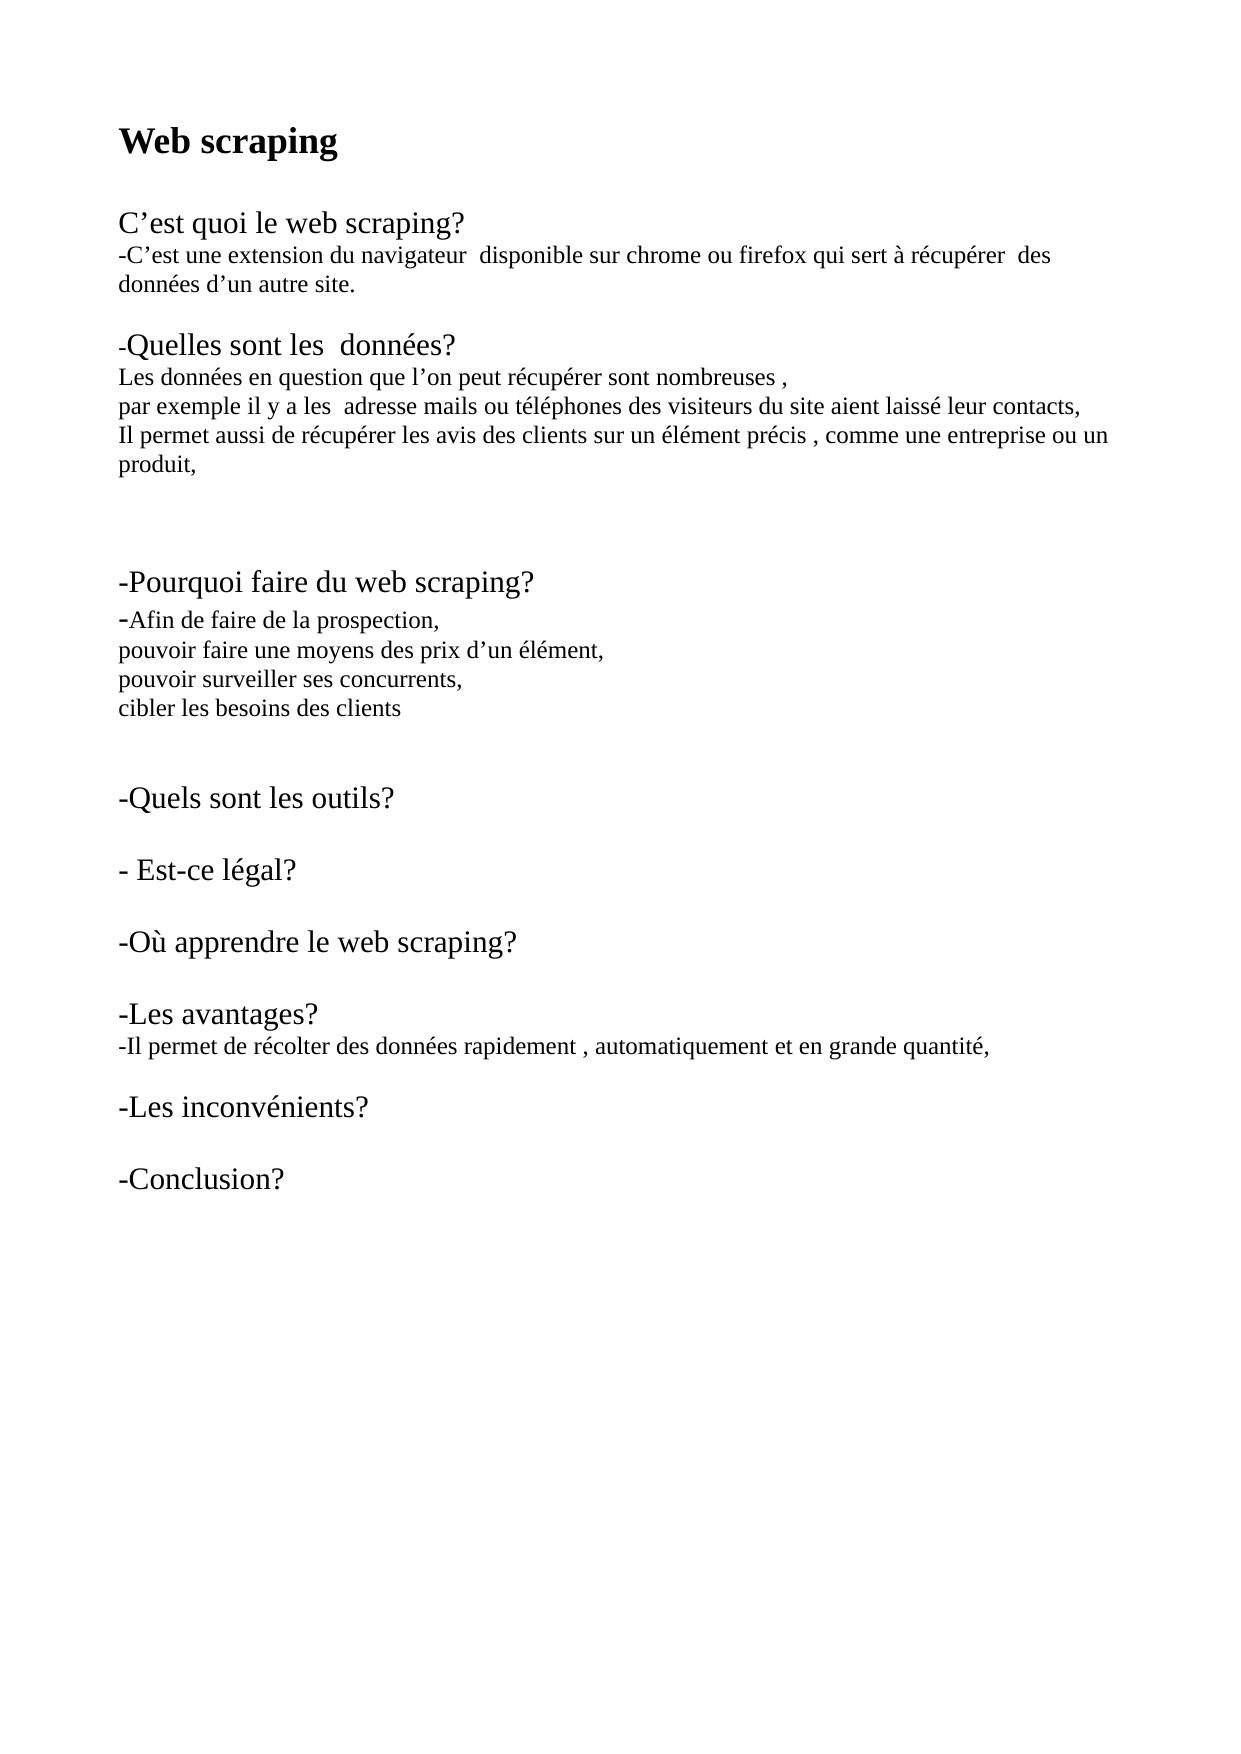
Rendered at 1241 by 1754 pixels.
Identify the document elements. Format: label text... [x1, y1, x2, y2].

text -Il permet de récolter des données rapidement , automatiquement et en grande quantité, [118, 1031, 1122, 1060]
text Il permet aussi de récupérer les avis des clients sur un élément précis , comme une entreprise ou un produit, [118, 420, 1122, 477]
text Web scraping [118, 118, 1122, 161]
text - Est-ce légal? [118, 851, 1122, 887]
text pouvoir surveiller ses concurrents, [118, 664, 1122, 693]
text -Conclusion? [118, 1160, 1122, 1196]
text cibler les besoins des clients [118, 693, 1122, 722]
text -Quelles sont les données? [118, 327, 1122, 362]
text -Pourquoi faire du web scraping? [118, 564, 1122, 600]
text -C’est une extension du navigateur disponible sur chrome ou firefox qui sert à récupérer des données d’un autre site. [118, 240, 1122, 298]
text par exemple il y a les adresse mails ou téléphones des visiteurs du site aient laissé leur contacts, [118, 391, 1122, 420]
text -Où apprendre le web scraping? [118, 923, 1122, 959]
text C’est quoi le web scraping? [118, 204, 1122, 240]
text -Quels sont les outils? [118, 779, 1122, 815]
text -Les avantages? [118, 995, 1122, 1031]
text -Afin de faire de la prospection, [118, 600, 1122, 636]
text -Les inconvénients? [118, 1088, 1122, 1124]
text Les données en question que l’on peut récupérer sont nombreuses , [118, 362, 1122, 391]
text pouvoir faire une moyens des prix d’un élément, [118, 636, 1122, 664]
